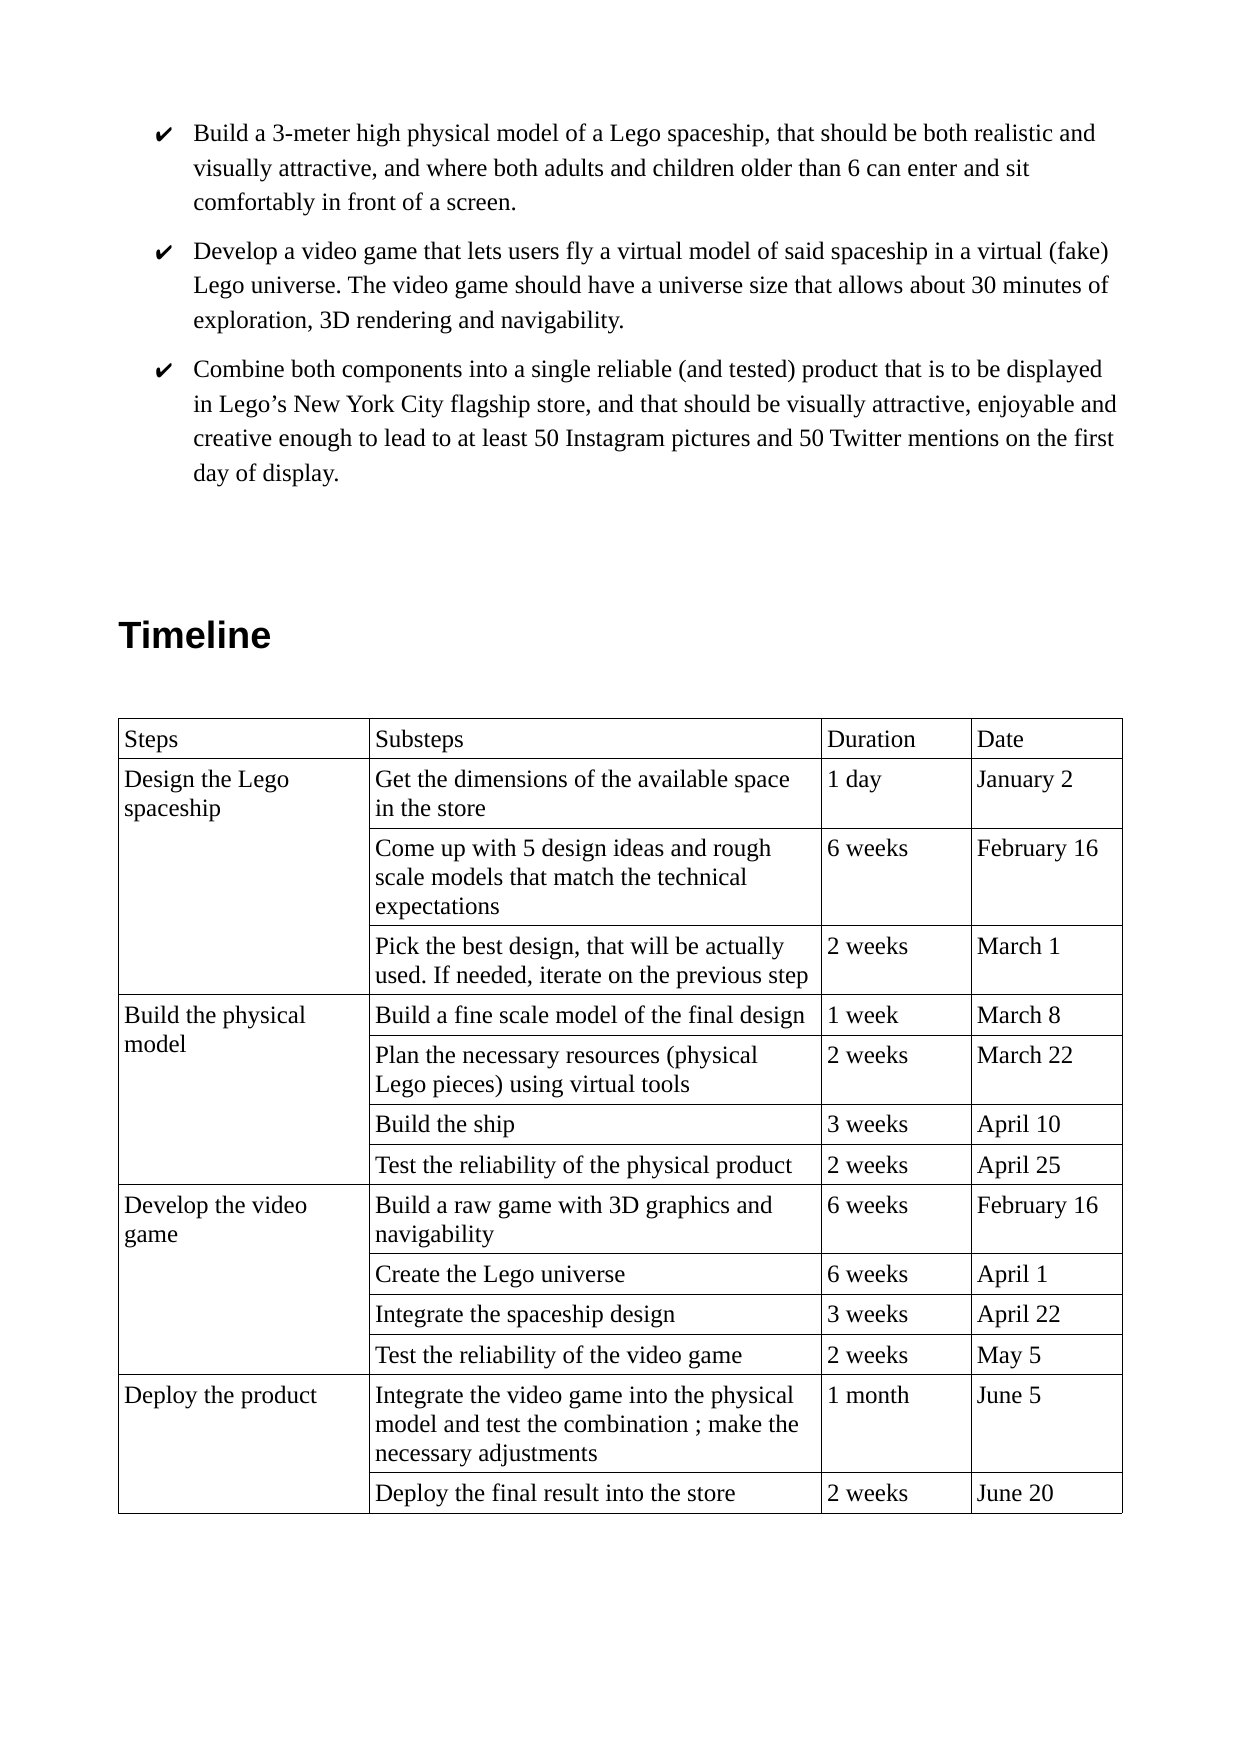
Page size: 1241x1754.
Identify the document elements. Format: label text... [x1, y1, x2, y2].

subtitle Timeline [118, 613, 1122, 656]
table_cell Design the Lego spaceship [119, 759, 369, 994]
table_cell April 1 [972, 1254, 1122, 1294]
table_cell Develop the video game [119, 1185, 369, 1374]
table_cell Build the physical model [119, 995, 369, 1184]
table_cell June 20 [972, 1473, 1122, 1512]
table_cell Integrate the spaceship design [370, 1295, 821, 1334]
table_cell March 8 [972, 995, 1122, 1034]
list Build a 3-meter high physical model of a Lego spaceship, that should be both realistic and visually attractive, and where both adults and children older than 6 can enter and sit comfortably in front of a screen. [156, 118, 1122, 216]
table_cell March 22 [972, 1036, 1122, 1104]
table_cell 1 month [822, 1375, 971, 1472]
table_cell 2 weeks [822, 1473, 971, 1512]
table_cell Deploy the product [119, 1375, 369, 1512]
table_cell Create the Lego universe [370, 1254, 821, 1294]
table_cell 2 weeks [822, 1036, 971, 1104]
table_cell 2 weeks [822, 926, 971, 994]
table_cell 2 weeks [822, 1335, 971, 1374]
table_cell 1 day [822, 759, 971, 827]
table_cell June 5 [972, 1375, 1122, 1472]
table_cell Test the reliability of the physical product [370, 1145, 821, 1184]
table_cell Build a raw game with 3D graphics and navigability [370, 1185, 821, 1253]
table_cell February 16 [972, 829, 1122, 925]
table_cell April 25 [972, 1145, 1122, 1184]
table_cell April 22 [972, 1295, 1122, 1334]
table_cell Build a fine scale model of the final design [370, 995, 821, 1034]
table_cell Deploy the final result into the store [370, 1473, 821, 1512]
table_header Substeps [370, 719, 821, 758]
table_cell February 16 [972, 1185, 1122, 1253]
list Combine both components into a single reliable (and tested) product that is to be displayed in Lego’s New York City flagship store, and that should be visually attractive, enjoyable and creative enough to lead to at least 50 Instagram pictures and 50 Twitter mentions on the first day of display. [156, 354, 1122, 486]
table_cell 2 weeks [822, 1145, 971, 1184]
table_cell Pick the best design, that will be actually used. If needed, iterate on the previous step [370, 926, 821, 994]
table_cell March 1 [972, 926, 1122, 994]
table_cell January 2 [972, 759, 1122, 827]
table_cell 6 weeks [822, 829, 971, 925]
table_cell 3 weeks [822, 1105, 971, 1144]
table_header Date [972, 719, 1122, 758]
table_cell Get the dimensions of the available space in the store [370, 759, 821, 827]
list Develop a video game that lets users fly a virtual model of said spaceship in a virtual (fake) Lego universe. The video game should have a universe size that allows about 30 minutes of exploration, 3D rendering and navigability. [156, 236, 1122, 334]
table_cell Integrate the video game into the physical model and test the combination ; make the necessary adjustments [370, 1375, 821, 1472]
table_cell April 10 [972, 1105, 1122, 1144]
table_cell 6 weeks [822, 1254, 971, 1294]
table_cell 1 week [822, 995, 971, 1034]
table_cell Test the reliability of the video game [370, 1335, 821, 1374]
table_cell May 5 [972, 1335, 1122, 1374]
table_header Steps [119, 719, 369, 758]
table_header Duration [822, 719, 971, 758]
table_cell Build the ship [370, 1105, 821, 1144]
table_cell Plan the necessary resources (physical Lego pieces) using virtual tools [370, 1036, 821, 1104]
table_cell 6 weeks [822, 1185, 971, 1253]
table_cell Come up with 5 design ideas and rough scale models that match the technical expectations [370, 829, 821, 925]
table_cell 3 weeks [822, 1295, 971, 1334]
